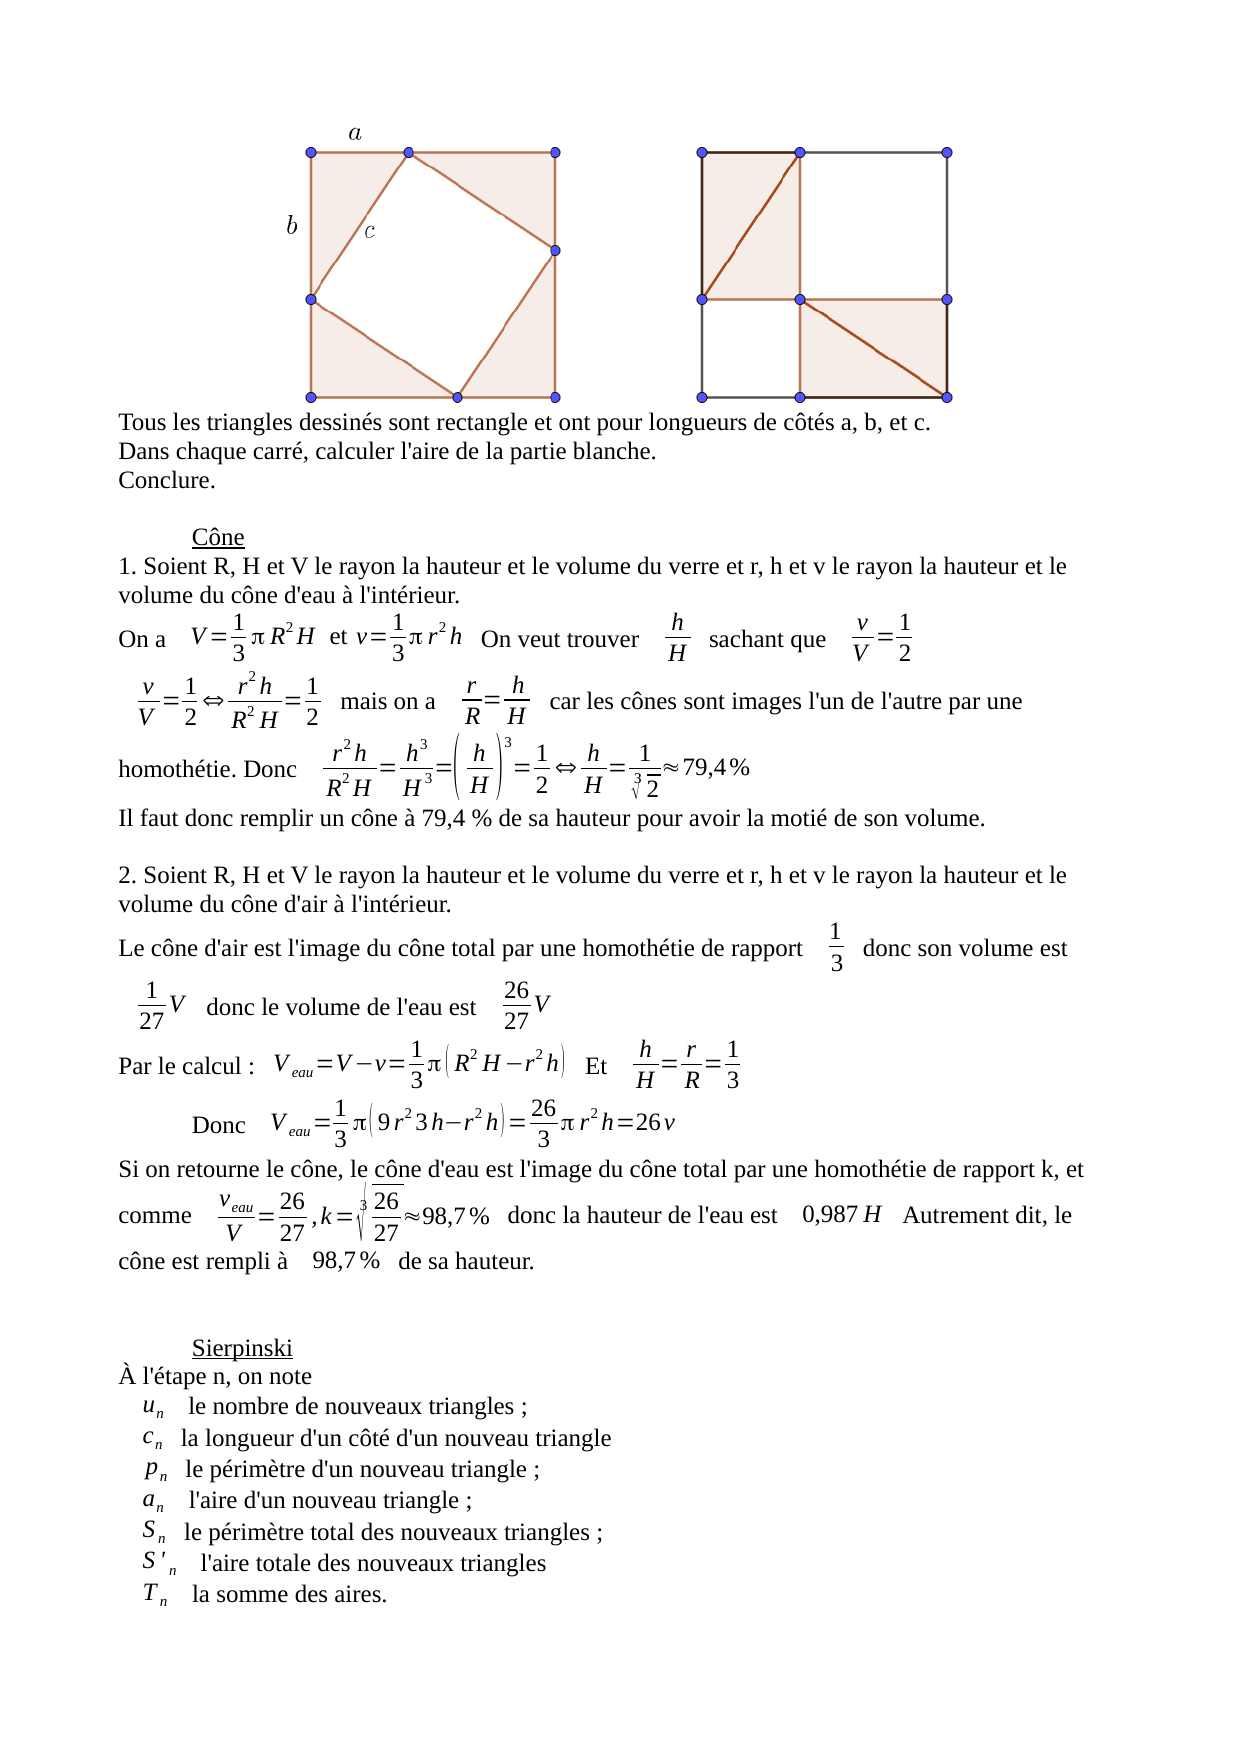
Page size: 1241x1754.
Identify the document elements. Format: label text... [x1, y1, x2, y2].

text Le cône d'air est l'image du cône total par une homothétie de rapport donc son volume est donc le volume de l'eau est [118, 918, 1122, 1036]
text Tous les triangles dessinés sont rectangle et ont pour longueurs de côtés a, b, et c. [118, 118, 1122, 436]
picture [274, 118, 967, 408]
text l'aire d'un nouveau triangle ; [118, 1484, 1122, 1516]
text Sierpinski [118, 1333, 1122, 1361]
text l'aire totale des nouveaux triangles [118, 1547, 1122, 1578]
text le périmètre d'un nouveau triangle ; [118, 1453, 1122, 1484]
text Dans chaque carré, calculer l'aire de la partie blanche. [118, 436, 1122, 465]
text le périmètre total des nouveaux triangles ; [118, 1516, 1122, 1547]
text On a On veut trouver sachant que [118, 609, 1122, 668]
text la longueur d'un côté d'un nouveau triangle [118, 1422, 1122, 1453]
text Il faut donc remplir un cône à 79,4 % de sa hauteur pour avoir la motié de son volume. [118, 803, 1122, 832]
text 1. Soient R, H et V le rayon la hauteur et le volume du verre et r, h et v le rayon la hauteur et le volume du cône d'eau à l'intérieur. [118, 551, 1122, 609]
text Si on retourne le cône, le cône d'eau est l'image du cône total par une homothétie de rapport k, et comme donc la hauteur de l'eau est Autrement dit, le cône est rempli à de sa hauteur. [118, 1154, 1122, 1275]
text le nombre de nouveaux triangles ; [118, 1390, 1122, 1422]
text Cône [118, 522, 1122, 551]
text Donc [118, 1095, 1122, 1154]
text 2. Soient R, H et V le rayon la hauteur et le volume du verre et r, h et v le rayon la hauteur et le volume du cône d'air à l'intérieur. [118, 860, 1122, 918]
text Conclure. [118, 465, 1122, 494]
text mais on a car les cônes sont images l'un de l'autre par une homothétie. Donc [118, 668, 1122, 803]
text Par le calcul :Et [118, 1036, 1122, 1095]
text À l'étape n, on note [118, 1361, 1122, 1390]
text la somme des aires. [118, 1578, 1122, 1610]
